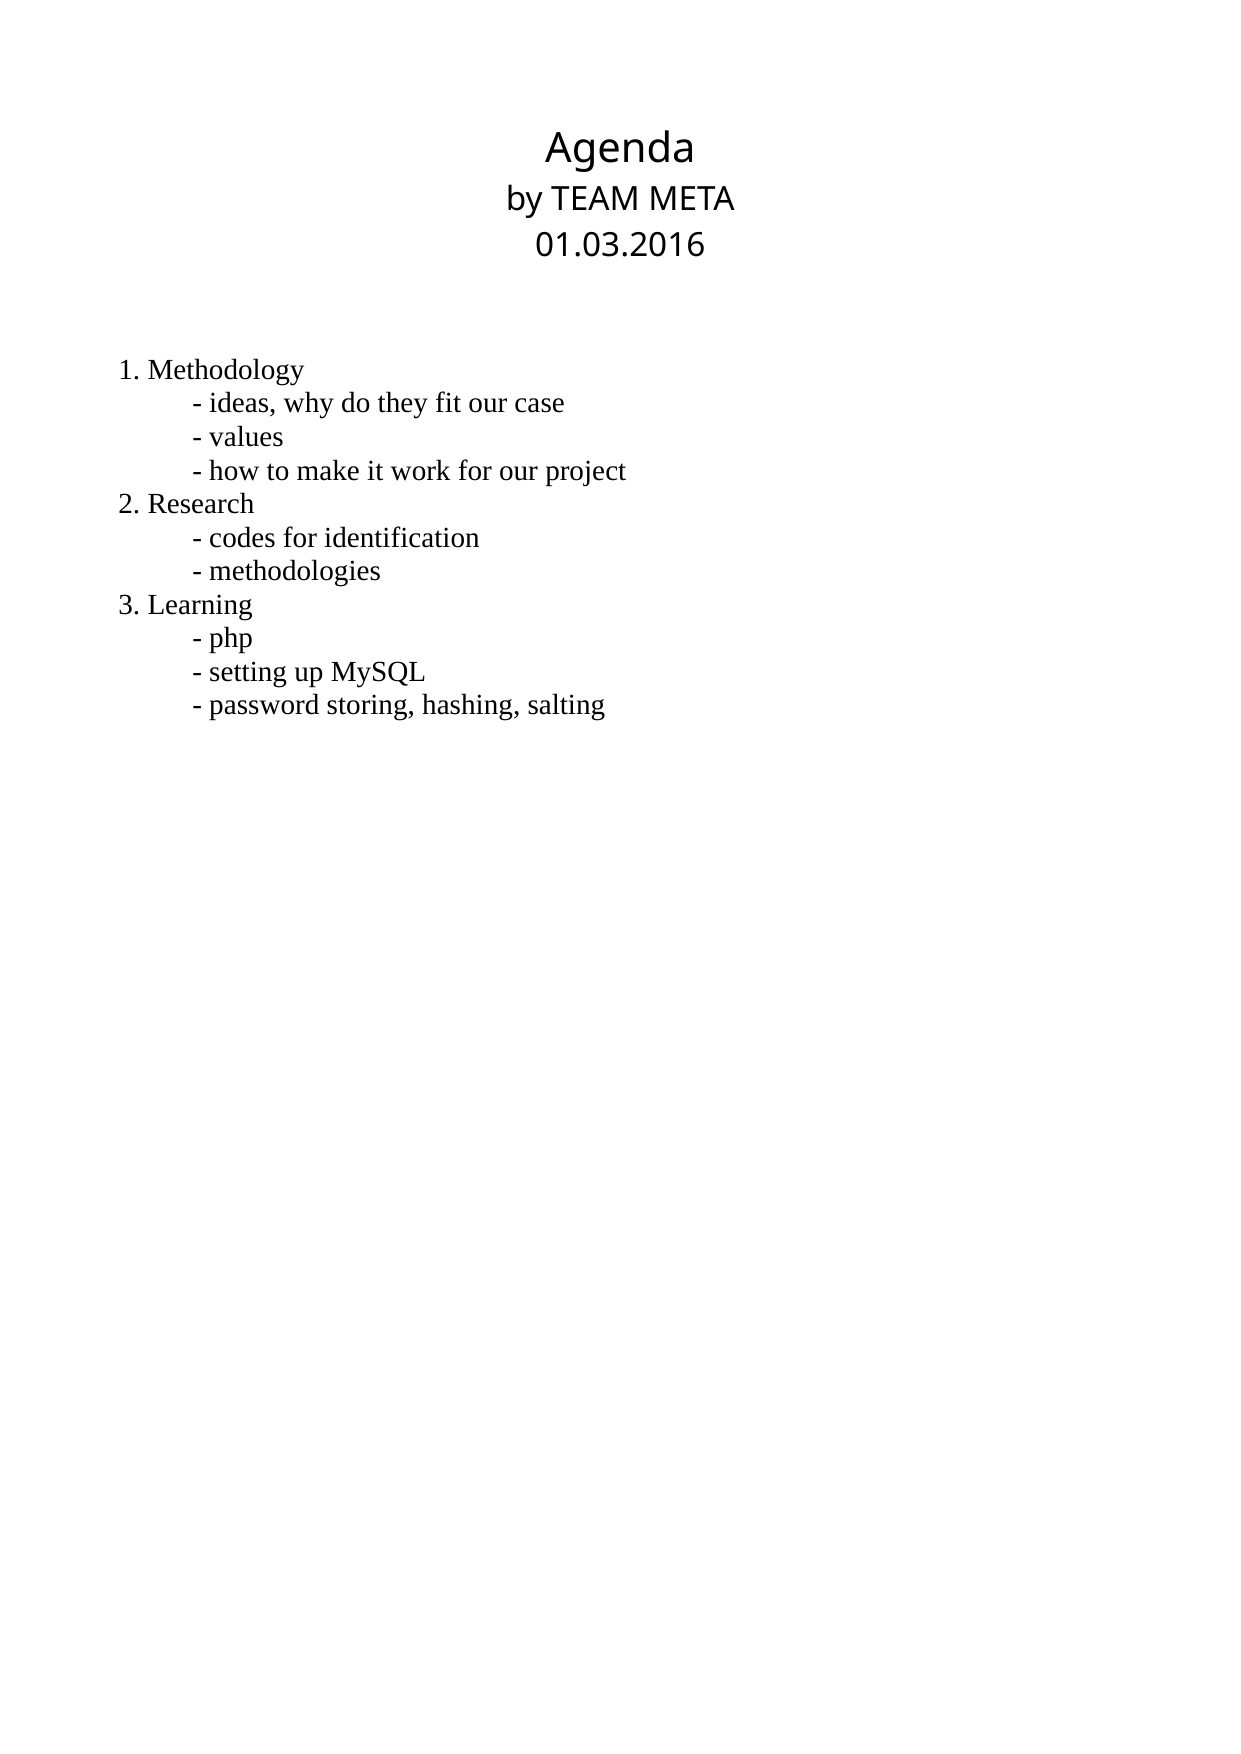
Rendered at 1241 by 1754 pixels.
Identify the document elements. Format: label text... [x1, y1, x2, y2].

text Agenda [118, 118, 1122, 175]
text - password storing, hashing, salting [192, 687, 1122, 721]
text - codes for identification [192, 520, 1122, 553]
text - methodologies [192, 553, 1122, 587]
text - php [192, 620, 1122, 654]
text 1. Methodology [118, 352, 1122, 386]
text - ideas, why do they fit our case [192, 386, 1122, 419]
text - setting up MySQL [192, 654, 1122, 687]
text 2. Research [118, 486, 1122, 520]
text 01.03.2016 [118, 220, 1122, 266]
text by TEAM META [118, 175, 1122, 220]
text - how to make it work for our project [192, 453, 1122, 486]
text 3. Learning [118, 587, 1122, 620]
text - values [192, 419, 1122, 453]
